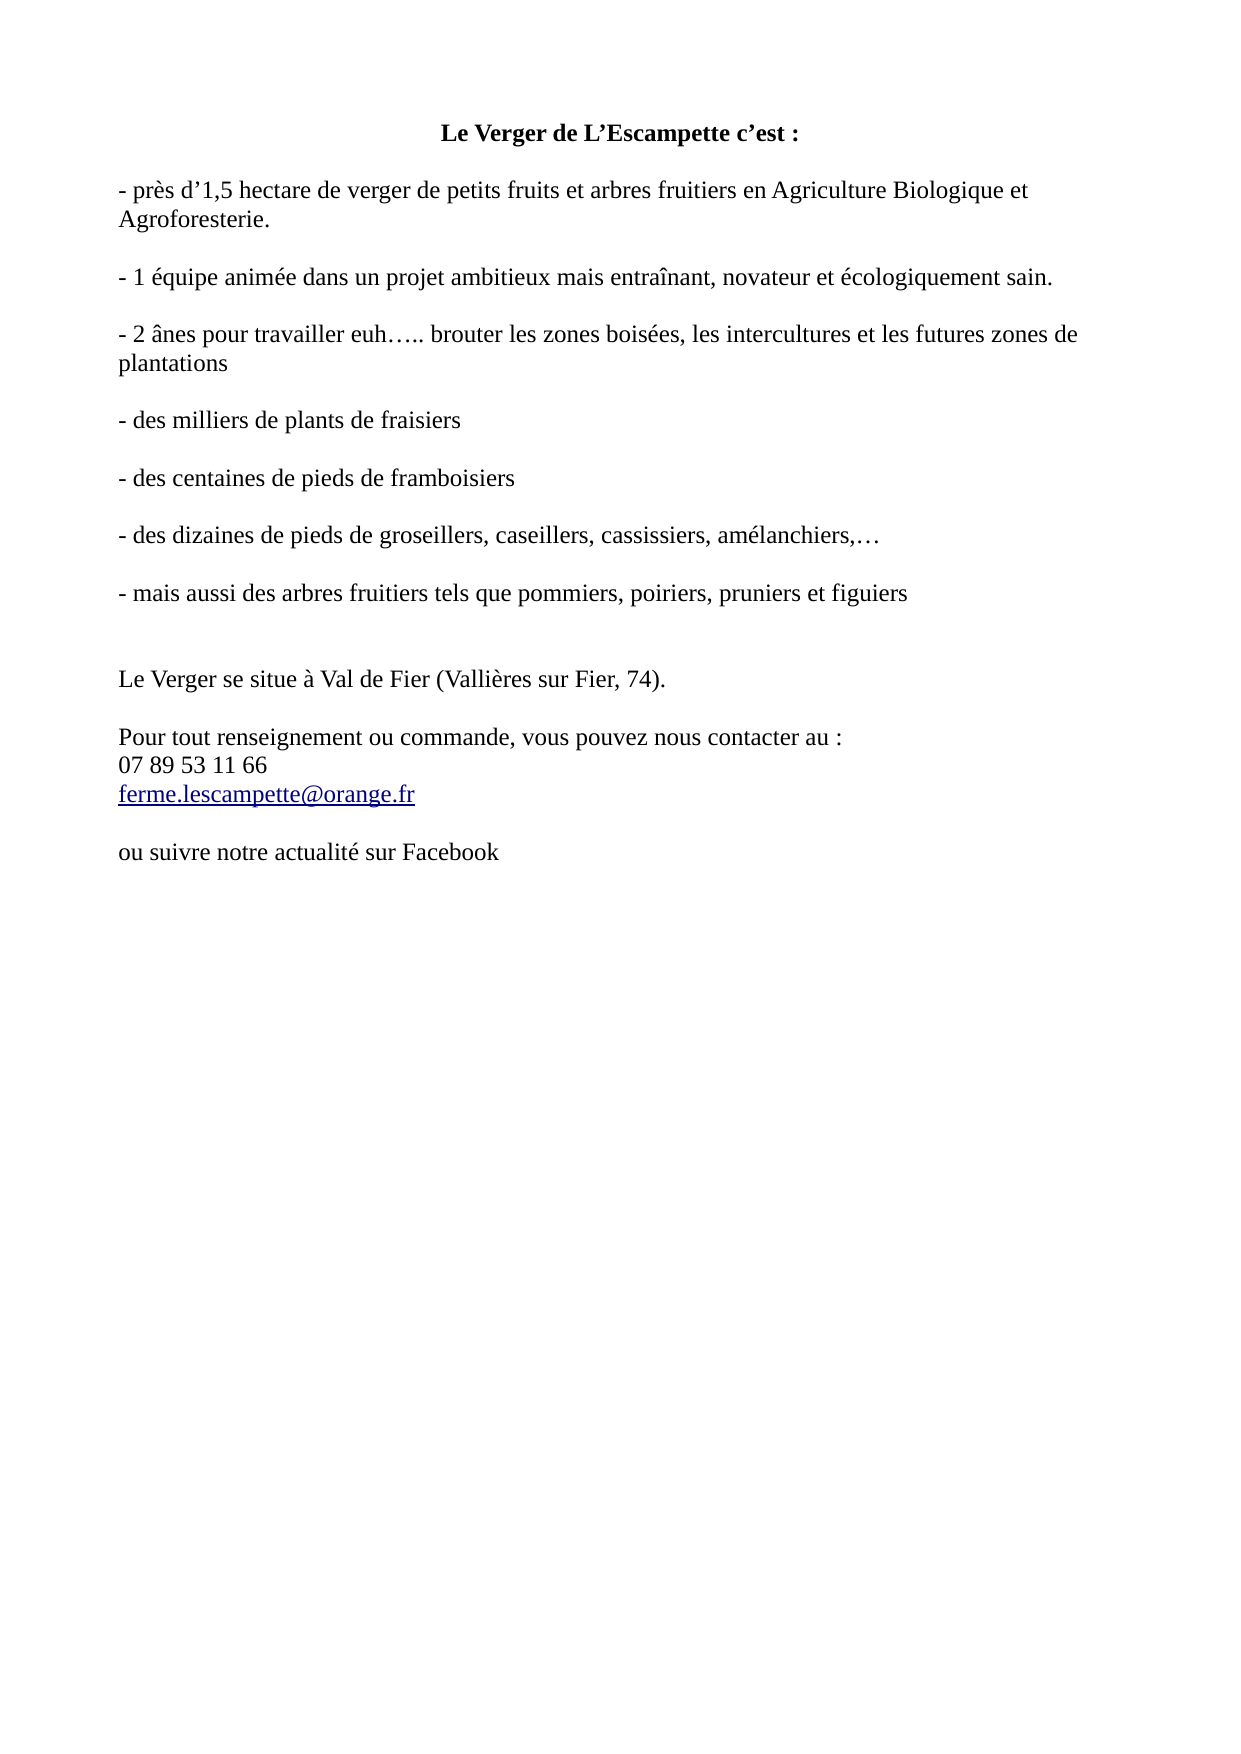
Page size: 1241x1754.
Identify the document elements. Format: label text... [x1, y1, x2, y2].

text Le Verger de L’Escampette c’est : [118, 118, 1122, 147]
text - des dizaines de pieds de groseillers, caseillers, cassissiers, amélanchiers,… [118, 521, 1122, 549]
text - près d’1,5 hectare de verger de petits fruits et arbres fruitiers en Agriculture Biologique et Agroforesterie. [118, 176, 1122, 233]
text - mais aussi des arbres fruitiers tels que pommiers, poiriers, pruniers et figuiers [118, 578, 1122, 607]
text ferme.lescampette@orange.fr [118, 779, 1122, 808]
text - des centaines de pieds de framboisiers [118, 463, 1122, 492]
text - 1 équipe animée dans un projet ambitieux mais entraînant, novateur et écologiquement sain. [118, 262, 1122, 291]
text - des milliers de plants de fraisiers [118, 406, 1122, 434]
text ou suivre notre actualité sur Facebook [118, 837, 1122, 866]
text Le Verger se situe à Val de Fier (Vallières sur Fier, 74). [118, 664, 1122, 693]
text - 2 ânes pour travailler euh….. brouter les zones boisées, les intercultures et les futures zones de plantations [118, 319, 1122, 377]
text 07 89 53 11 66 [118, 751, 1122, 779]
text Pour tout renseignement ou commande, vous pouvez nous contacter au : [118, 722, 1122, 751]
